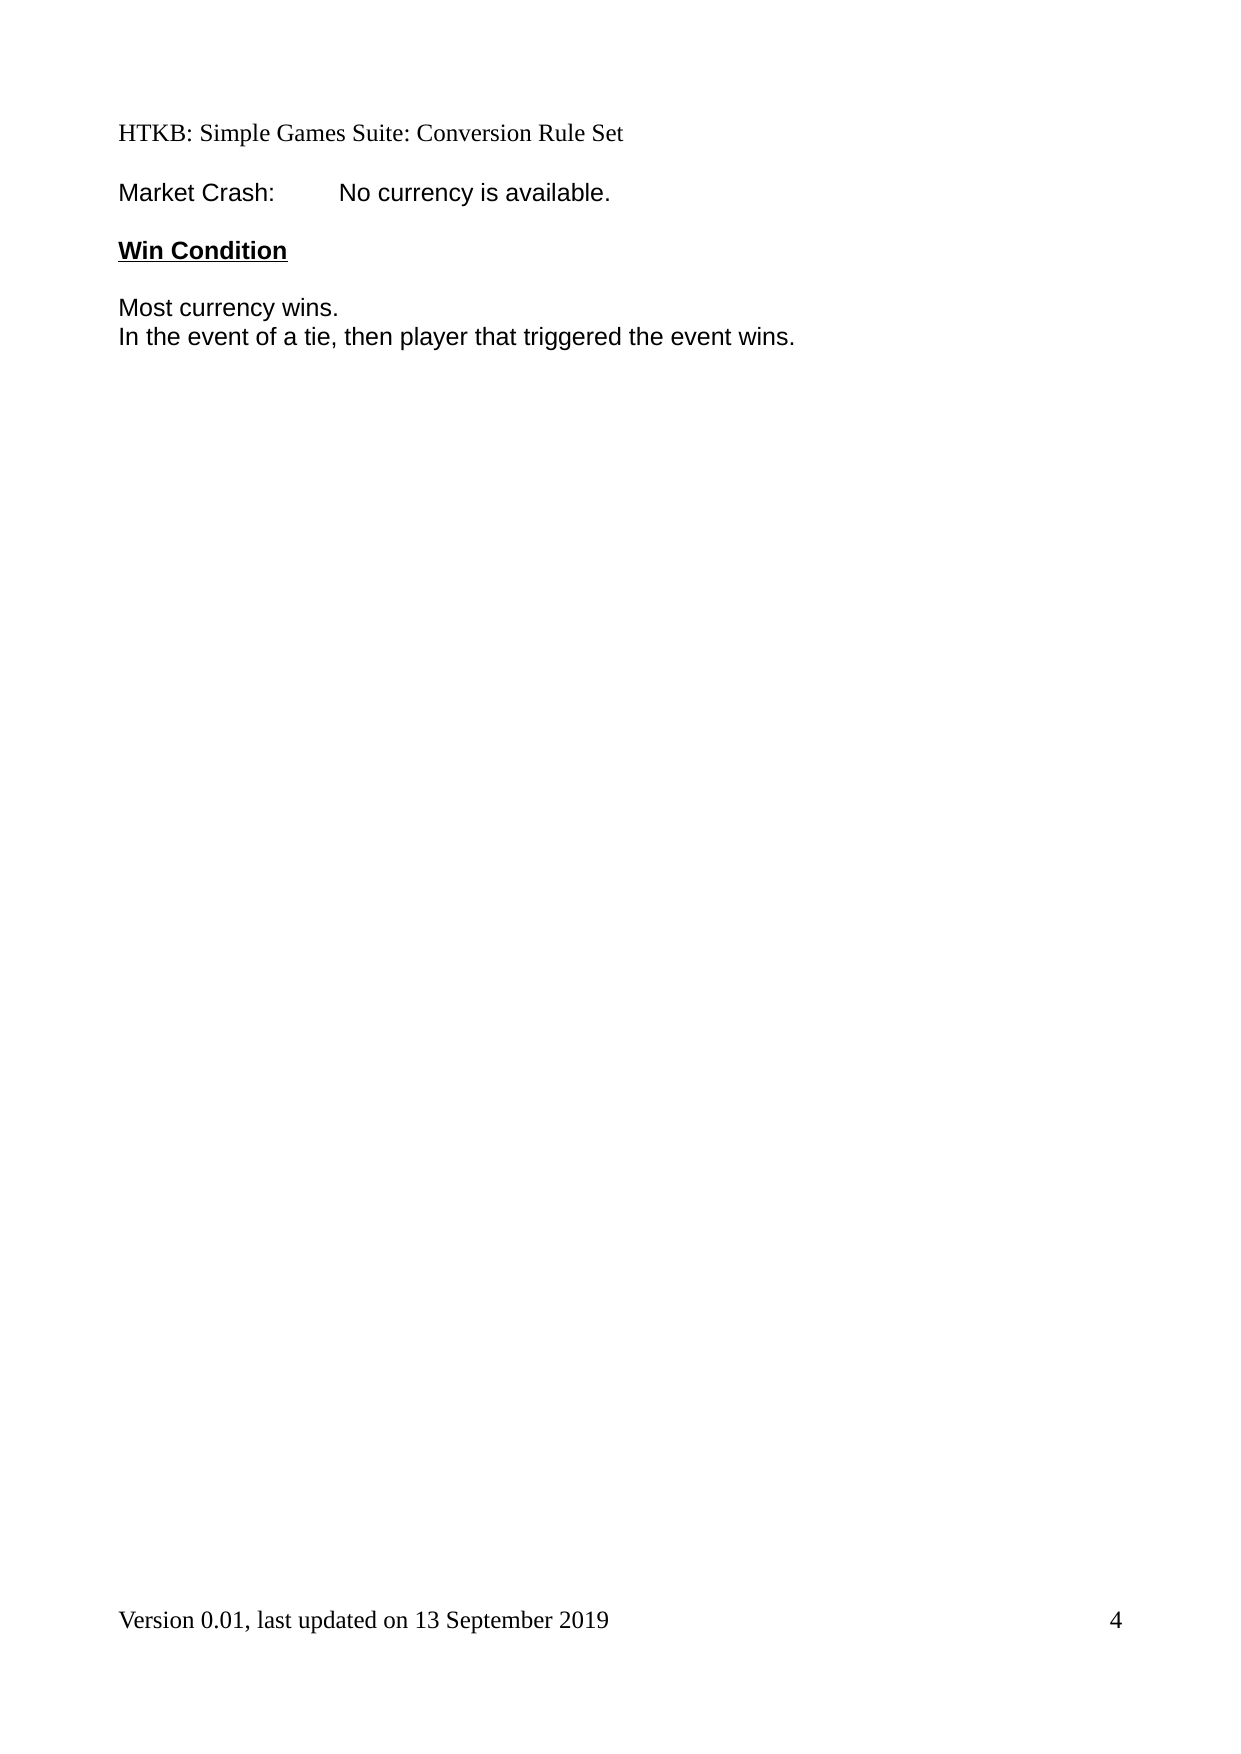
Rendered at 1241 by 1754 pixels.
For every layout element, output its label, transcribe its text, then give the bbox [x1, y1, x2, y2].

text In the event of a tie, then player that triggered the event wins. [118, 322, 1122, 351]
text Market Crash: No currency is available. [118, 178, 1122, 207]
text Most currency wins. [118, 293, 1122, 322]
text Win Condition [118, 236, 1122, 264]
